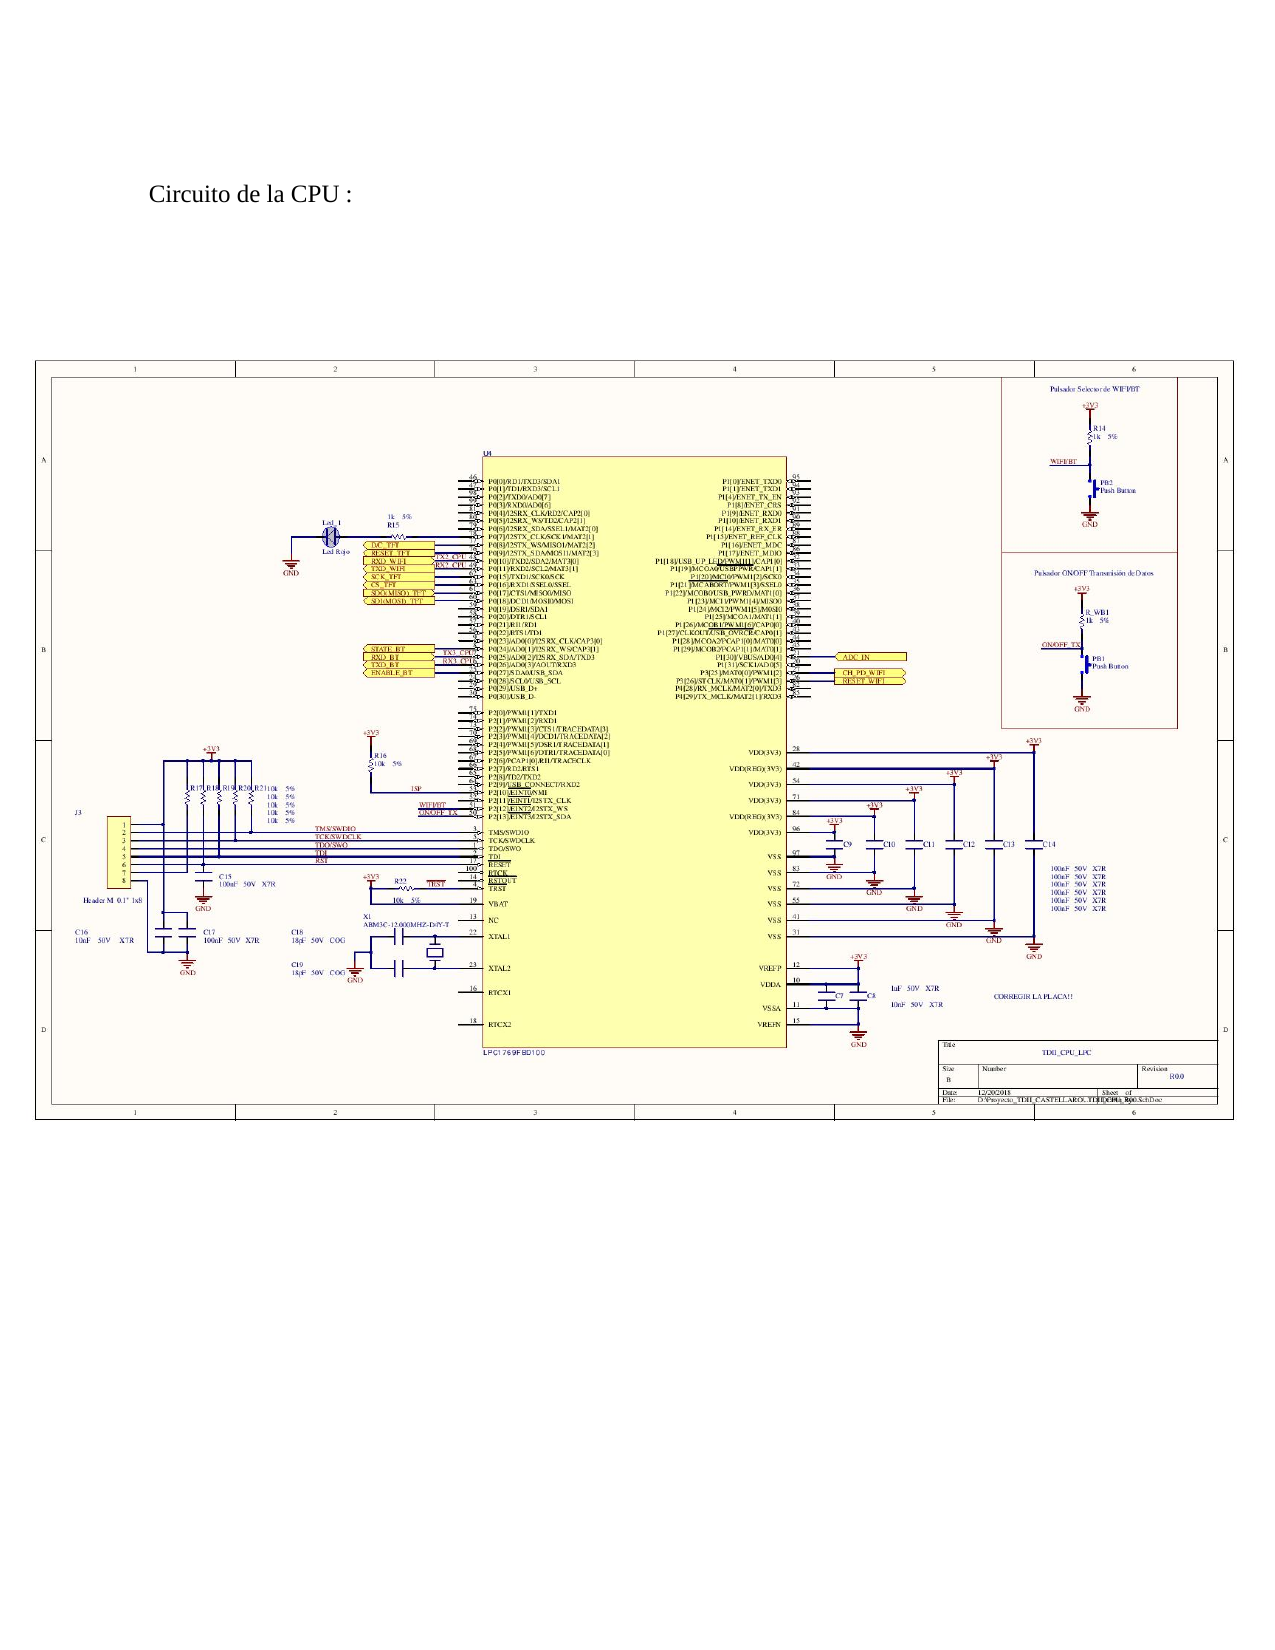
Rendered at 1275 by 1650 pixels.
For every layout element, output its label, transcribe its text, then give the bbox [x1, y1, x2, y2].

text Circuito de la CPU : [148, 179, 1087, 207]
picture [26, 271, 1244, 1212]
